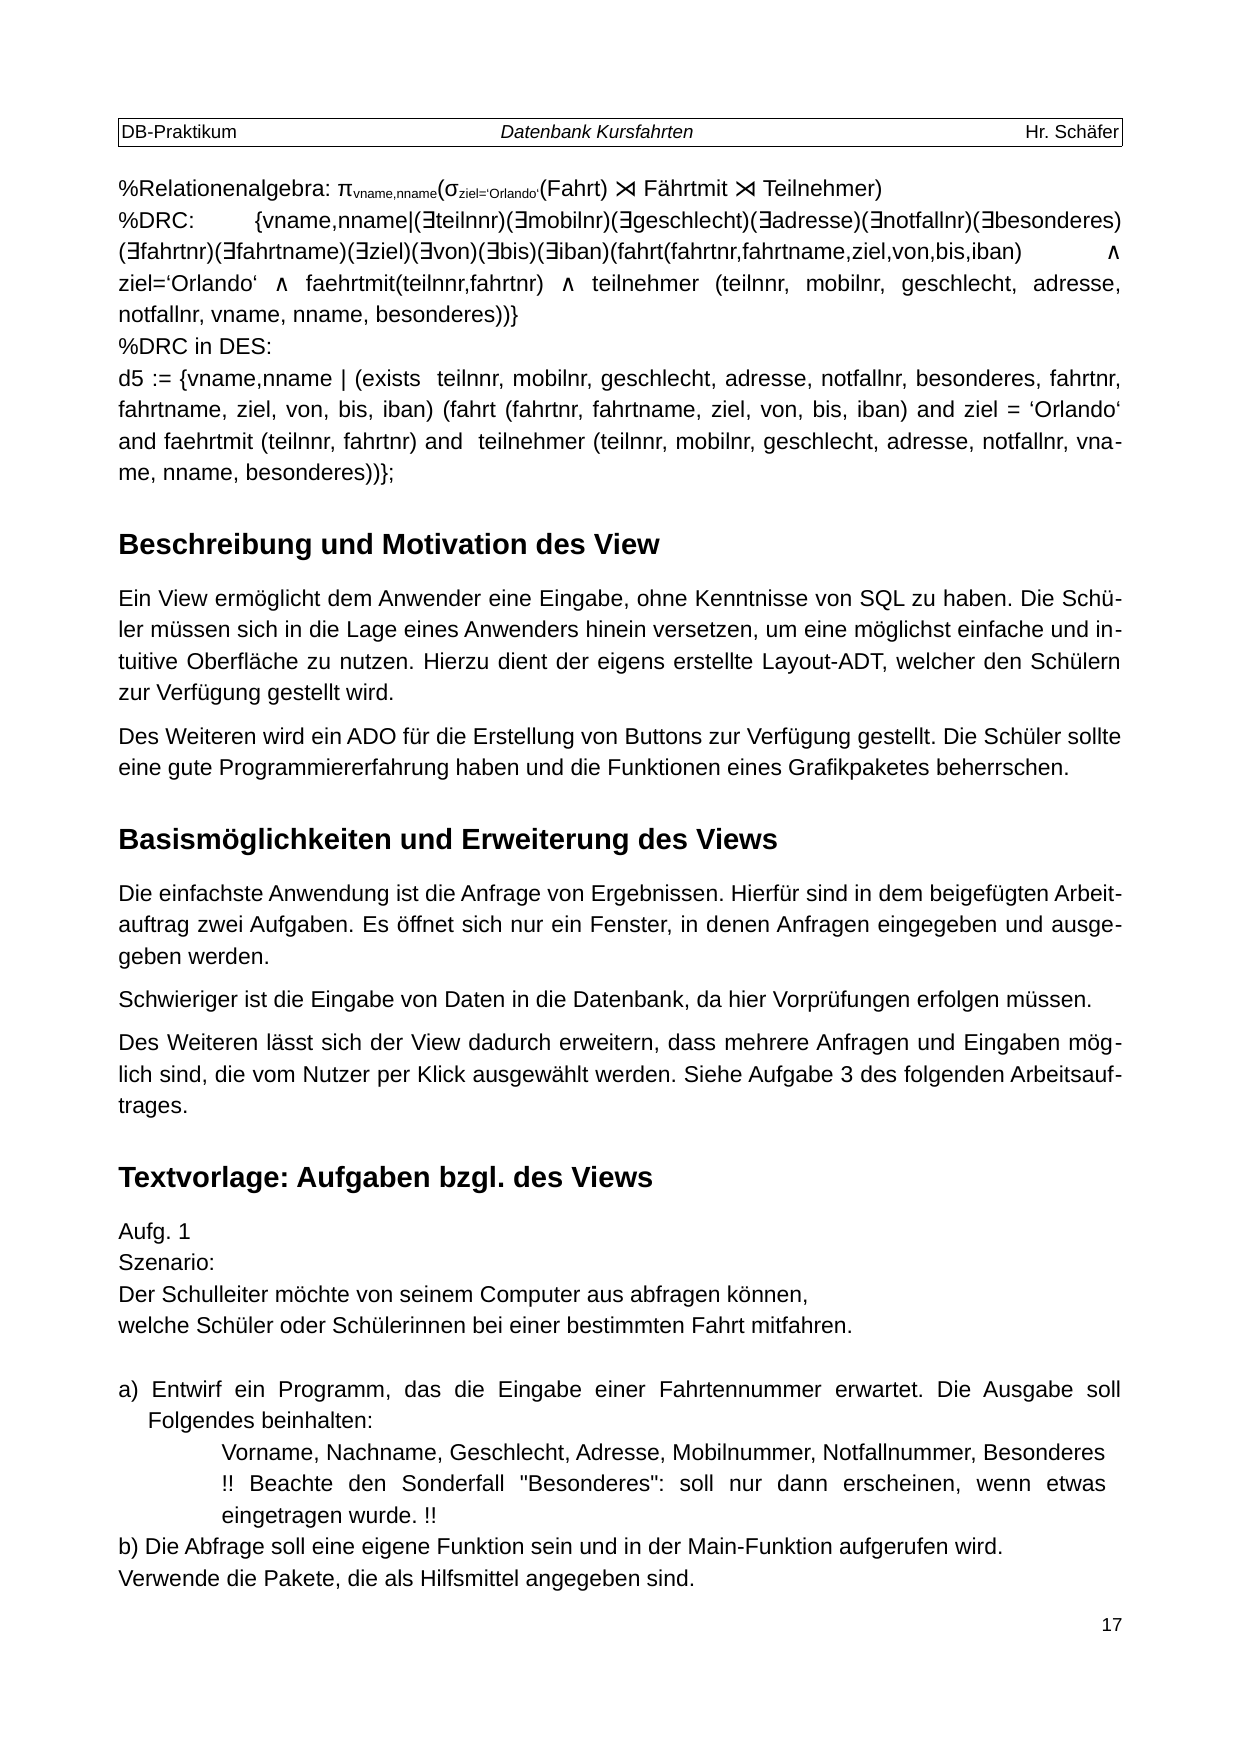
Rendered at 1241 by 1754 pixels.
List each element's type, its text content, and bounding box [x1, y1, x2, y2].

text Schwieriger ist die Eingabe von Daten in die Datenbank, da hier Vorprüfungen erfolgen müssen. [118, 986, 1122, 1012]
text Vorname, Nachname, Geschlecht, Adresse, Mobilnummer, Notfallnummer, Besonderes [118, 1439, 1122, 1465]
text Des Weiteren wird ein ADO für die Erstellung von Buttons zur Verfügung gestellt. Die Schüler sollte eine gute Programmiererfahrung haben und die Funktionen eines Grafikpaketes beherrschen. [118, 723, 1122, 781]
text %DRC in DES: [118, 333, 1122, 359]
subtitle Beschreibung und Motivation des View [118, 527, 1122, 561]
text Ein View ermöglicht dem Anwender eine Eingabe, ohne Kenntnisse von SQL zu haben. Die Schü­ler müssen sich in die Lage eines Anwenders hinein versetzen, um eine möglichst einfache und in­tuitive Oberfläche zu nutzen. Hierzu dient der eigens erstellte Layout-ADT, welcher den Schülern zur Verfügung gestellt wird. [118, 584, 1122, 706]
text !! Beachte den Sonderfall "Besonderes": soll nur dann erscheinen, wenn etwas eingetragen wurde. !! [118, 1470, 1122, 1528]
text %Relationenalgebra: πvname,nname(σziel=‘Orlando‘(Fahrt) ⋊ Fährtmit ⋊ Teilnehmer) [118, 175, 1122, 202]
text %DRC: {vname,nname|(∃teilnnr)(∃mobilnr)(∃geschlecht)(∃adresse)(∃notfallnr)(∃besonderes)(∃fahrtnr)(∃fahrtname)(∃ziel)(∃von)(∃bis)(∃iban)(fahrt(fahrtnr,fahrtname,ziel,von,bis,iban) ∧ ziel=‘Or­lando‘ ∧ faehrtmit(teilnnr,fahrtnr) ∧ teilnehmer (teilnnr, mobilnr, geschlecht, adresse, notfallnr, vna­me, nname, besonderes))} [118, 207, 1122, 328]
text Verwende die Pakete, die als Hilfsmittel angegeben sind. [118, 1565, 1122, 1591]
text d5 := {vname,nname | (exists teilnnr, mobilnr, geschlecht, adresse, notfallnr, besonderes, fahrtnr, fahrtname, ziel, von, bis, iban) (fahrt (fahrtnr, fahrtname, ziel, von, bis, iban) and ziel = ‘Orlando‘ and faehrtmit (teilnnr, fahrtnr) and teilnehmer (teilnnr, mobilnr, geschlecht, adresse, notfallnr, vna­me, nname, besonderes))}; [118, 364, 1122, 486]
subtitle Basismöglichkeiten und Erweiterung des Views [118, 822, 1122, 856]
text b) Die Abfrage soll eine eigene Funktion sein und in der Main-Funktion aufgerufen wird. [118, 1533, 1122, 1560]
subtitle Textvorlage: Aufgaben bzgl. des Views [118, 1161, 1122, 1194]
text a) Entwirf ein Programm, das die Eingabe einer Fahrtennummer erwartet. Die Ausgabe soll Folgen­des beinhalten: [118, 1376, 1122, 1433]
text Aufg. 1 [118, 1218, 1122, 1244]
text Szenario: [118, 1249, 1122, 1276]
text Des Weiteren lässt sich der View dadurch erweitern, dass mehrere Anfragen und Eingaben mög­lich sind, die vom Nutzer per Klick ausgewählt werden. Siehe Aufgabe 3 des folgenden Arbeitsauf­trages. [118, 1029, 1122, 1119]
text Die einfachste Anwendung ist die Anfrage von Ergebnissen. Hierfür sind in dem beigefügten Arbeit­auftrag zwei Aufgaben. Es öffnet sich nur ein Fenster, in denen Anfragen eingegeben und ausge­geben werden. [118, 879, 1122, 969]
text Der Schulleiter möchte von seinem Computer aus abfragen können, [118, 1281, 1122, 1307]
text welche Schüler oder Schülerinnen bei einer bestimmten Fahrt mitfahren. [118, 1312, 1122, 1339]
